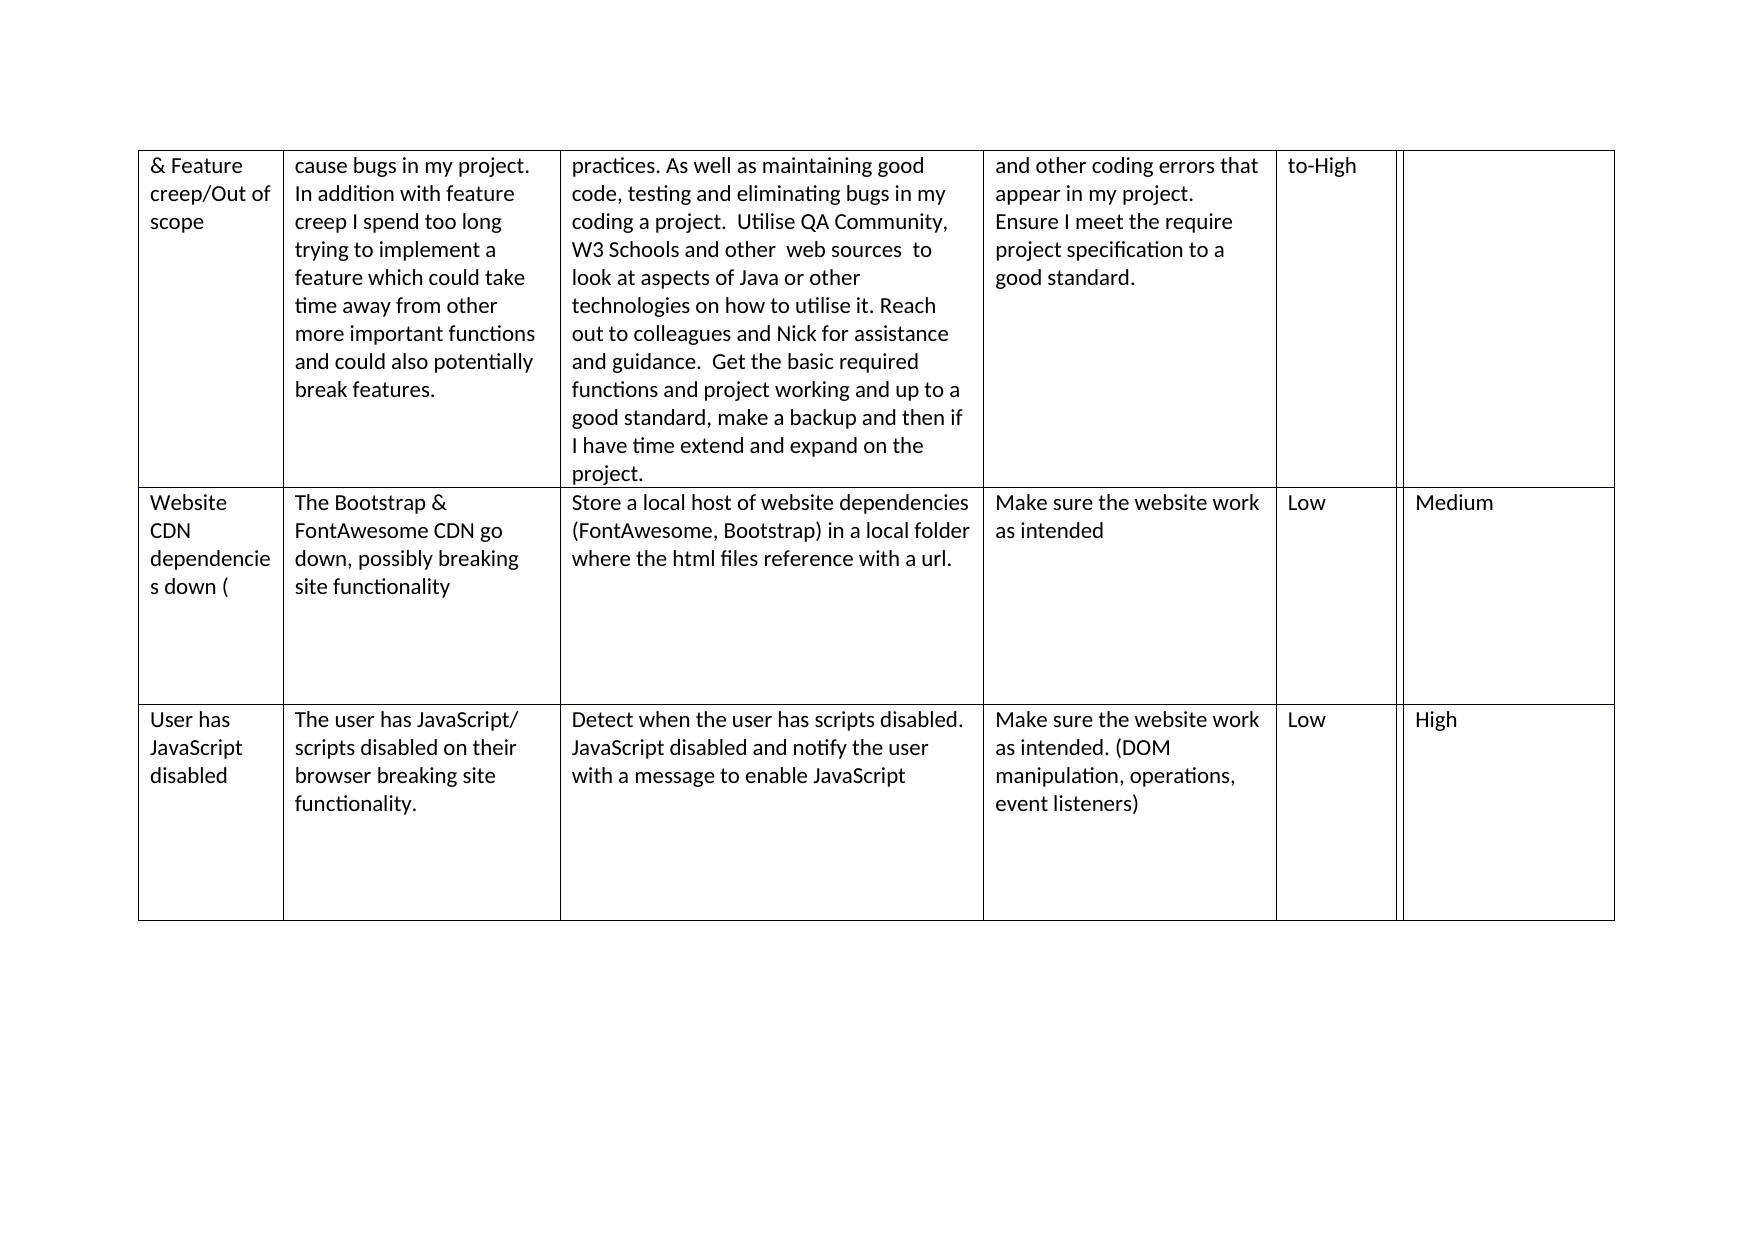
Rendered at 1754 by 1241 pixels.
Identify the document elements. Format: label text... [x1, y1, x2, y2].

table_cell Detect when the user has scripts disabled. JavaScript disabled and notify the user with a message to enable JavaScript [561, 705, 983, 920]
table_cell Store a local host of website dependencies (FontAwesome, Bootstrap) in a local folder where the html files reference with a url. [561, 488, 983, 704]
table_cell cause bugs in my project. In addition with feature creep I spend too long trying to implement a feature which could take time away from other more important functions and could also potentially break features. [284, 151, 560, 487]
table_cell to-High [1277, 151, 1396, 487]
table_cell [1397, 151, 1403, 487]
table_cell The user has JavaScript/ scripts disabled on their browser breaking site functionality. [284, 705, 560, 920]
table_cell Make sure the website work as intended [984, 488, 1276, 704]
table_cell [1397, 488, 1403, 704]
table_cell High [1404, 705, 1614, 920]
table_cell & Feature creep/Out of scope [139, 151, 283, 487]
table_cell Website CDN dependencies down ( [139, 488, 283, 704]
table_cell practices. As well as maintaining good code, testing and eliminating bugs in my coding a project. Utilise QA Community, W3 Schools and other web sources to look at aspects of Java or other technologies on how to utilise it. Reach out to colleagues and Nick for assistance and guidance. Get the basic required functions and project working and up to a good standard, make a backup and then if I have time extend and expand on the project. [561, 151, 983, 487]
table_cell Medium [1404, 488, 1614, 704]
table_cell [1397, 705, 1403, 920]
table_cell [1404, 151, 1614, 487]
table_cell and other coding errors that appear in my project. Ensure I meet the require project specification to a good standard. [984, 151, 1276, 487]
table_cell Make sure the website work as intended. (DOM manipulation, operations, event listeners) [984, 705, 1276, 920]
table_cell User has JavaScript disabled [139, 705, 283, 920]
table_cell The Bootstrap & FontAwesome CDN go down, possibly breaking site functionality [284, 488, 560, 704]
table_cell Low [1277, 705, 1396, 920]
table_cell Low [1277, 488, 1396, 704]
